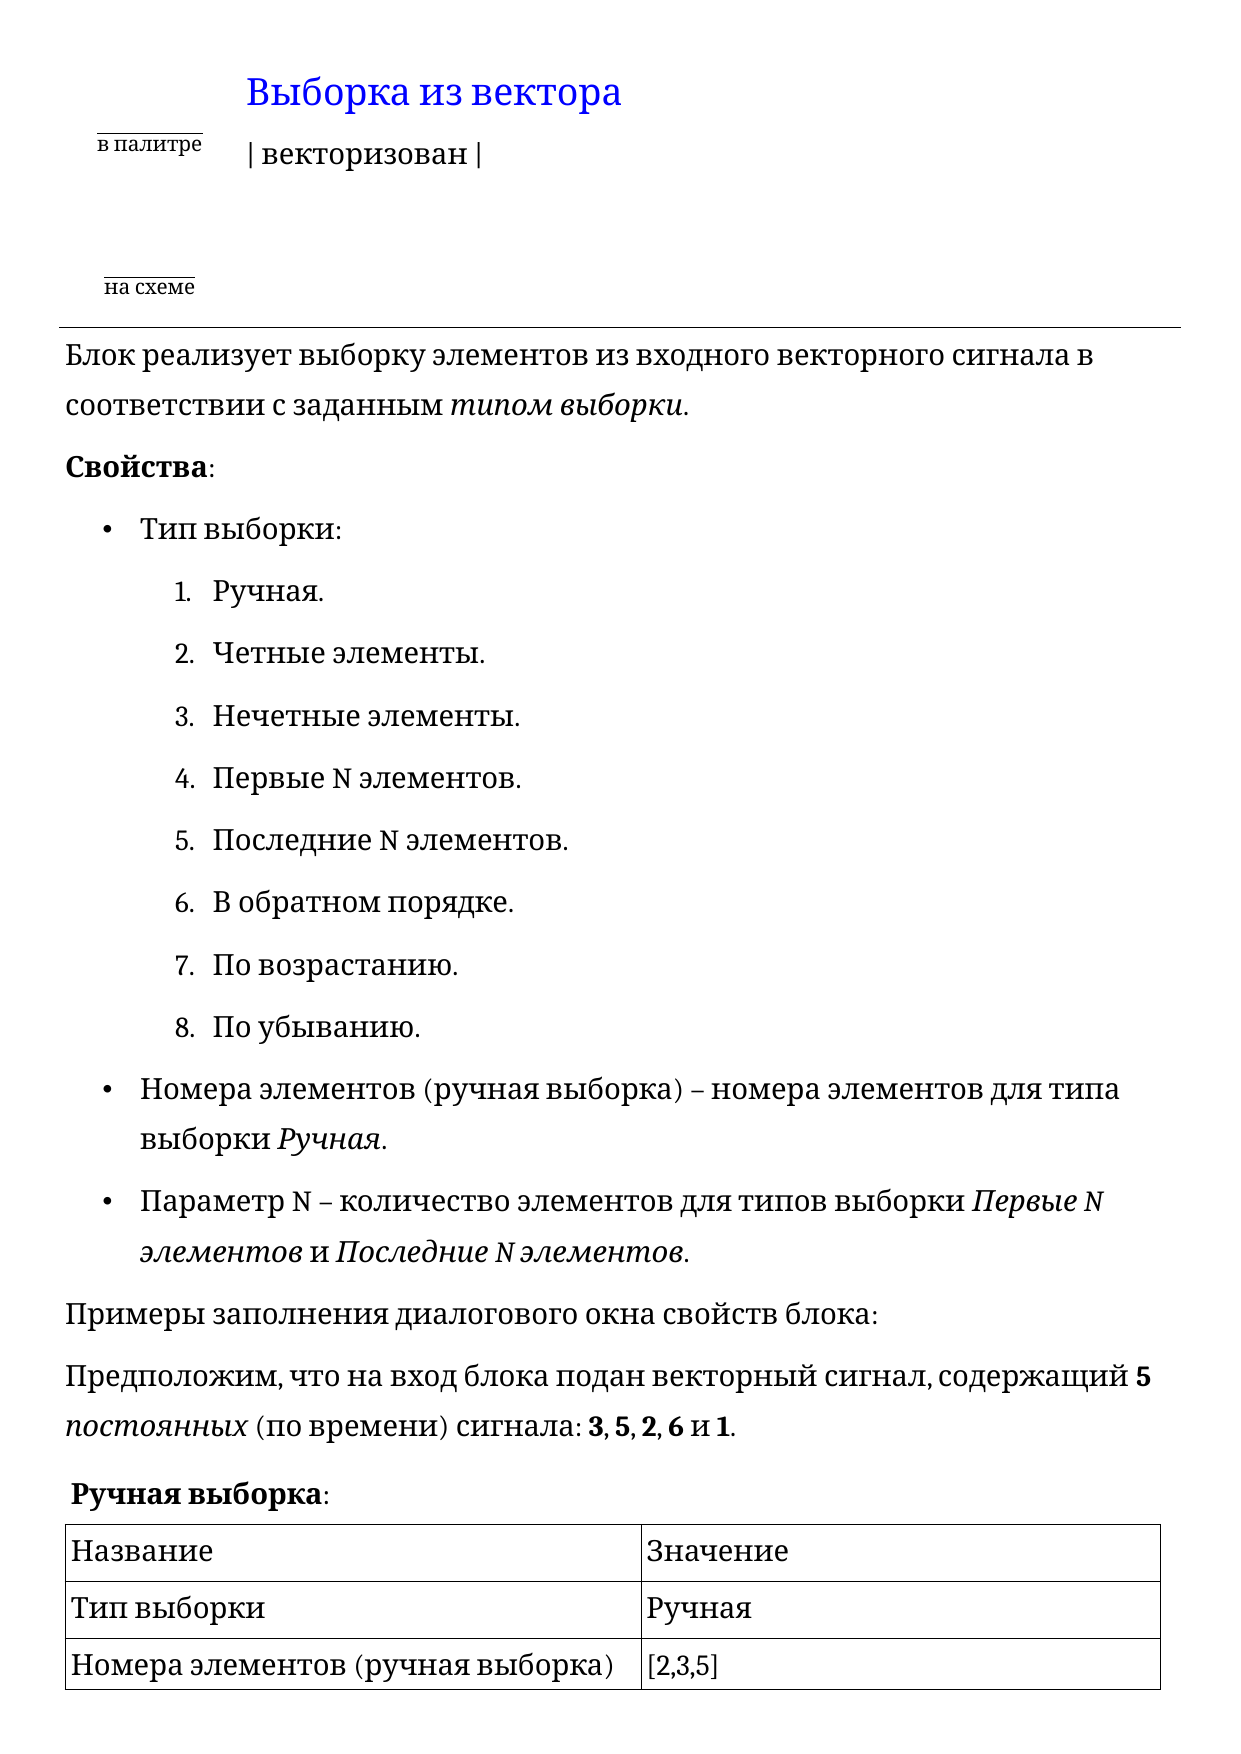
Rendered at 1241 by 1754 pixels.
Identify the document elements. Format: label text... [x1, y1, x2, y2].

table_cell в палитре [59, 127, 240, 183]
table_cell Номера элементов (ручная выборка) [66, 1639, 641, 1689]
table_cell | векторизован | [240, 127, 1181, 183]
table_cell Тип выборки [66, 1582, 641, 1638]
table_cell [2,3,5] [642, 1639, 1160, 1689]
table_header [59, 59, 240, 127]
table_cell на схеме [59, 270, 240, 327]
table_cell [240, 270, 1181, 327]
table_header Выборка из вектора [240, 59, 1181, 127]
table_header Ручная выборка: [65, 1467, 1160, 1524]
table_cell Блок реализует выборку элементов из входного векторного сигнала в соответствии с заданным типом выборки. Свойства: Тип выборки: Ручная. Четные элементы. Нечетные элементы. Первые N элементов. Последние N элементов. В обратном порядке. По возрастанию. По убыванию. Номера элементов (ручная выборка) – номера элементов для типа выборки Ручная. Параметр N – количество элементов для типов выборки Первые N элементов и Последние N элементов. Примеры заполнения диалогового окна свойств блока: Предположим, что на вход блока подан векторный сигнал, содержащий 5 постоянных (по времени) сигнала: 3, 5, 2, 6 и 1. Примечание: Именованные свойства могут быть заданы как локальные переменные модели (субмодели) во вкладке Параметры, как глобальные сигналы проекта при помощи пункта главного меню Сервис → Сигналы, или как внешние сигналы проекта при помощи подключаемой базы сигналов. [59, 328, 1181, 1694]
table_cell Название [66, 1525, 641, 1581]
table_cell Значение [642, 1525, 1160, 1581]
table_cell [240, 184, 1181, 270]
table_cell Ручная [642, 1582, 1160, 1638]
table_cell [59, 184, 240, 270]
